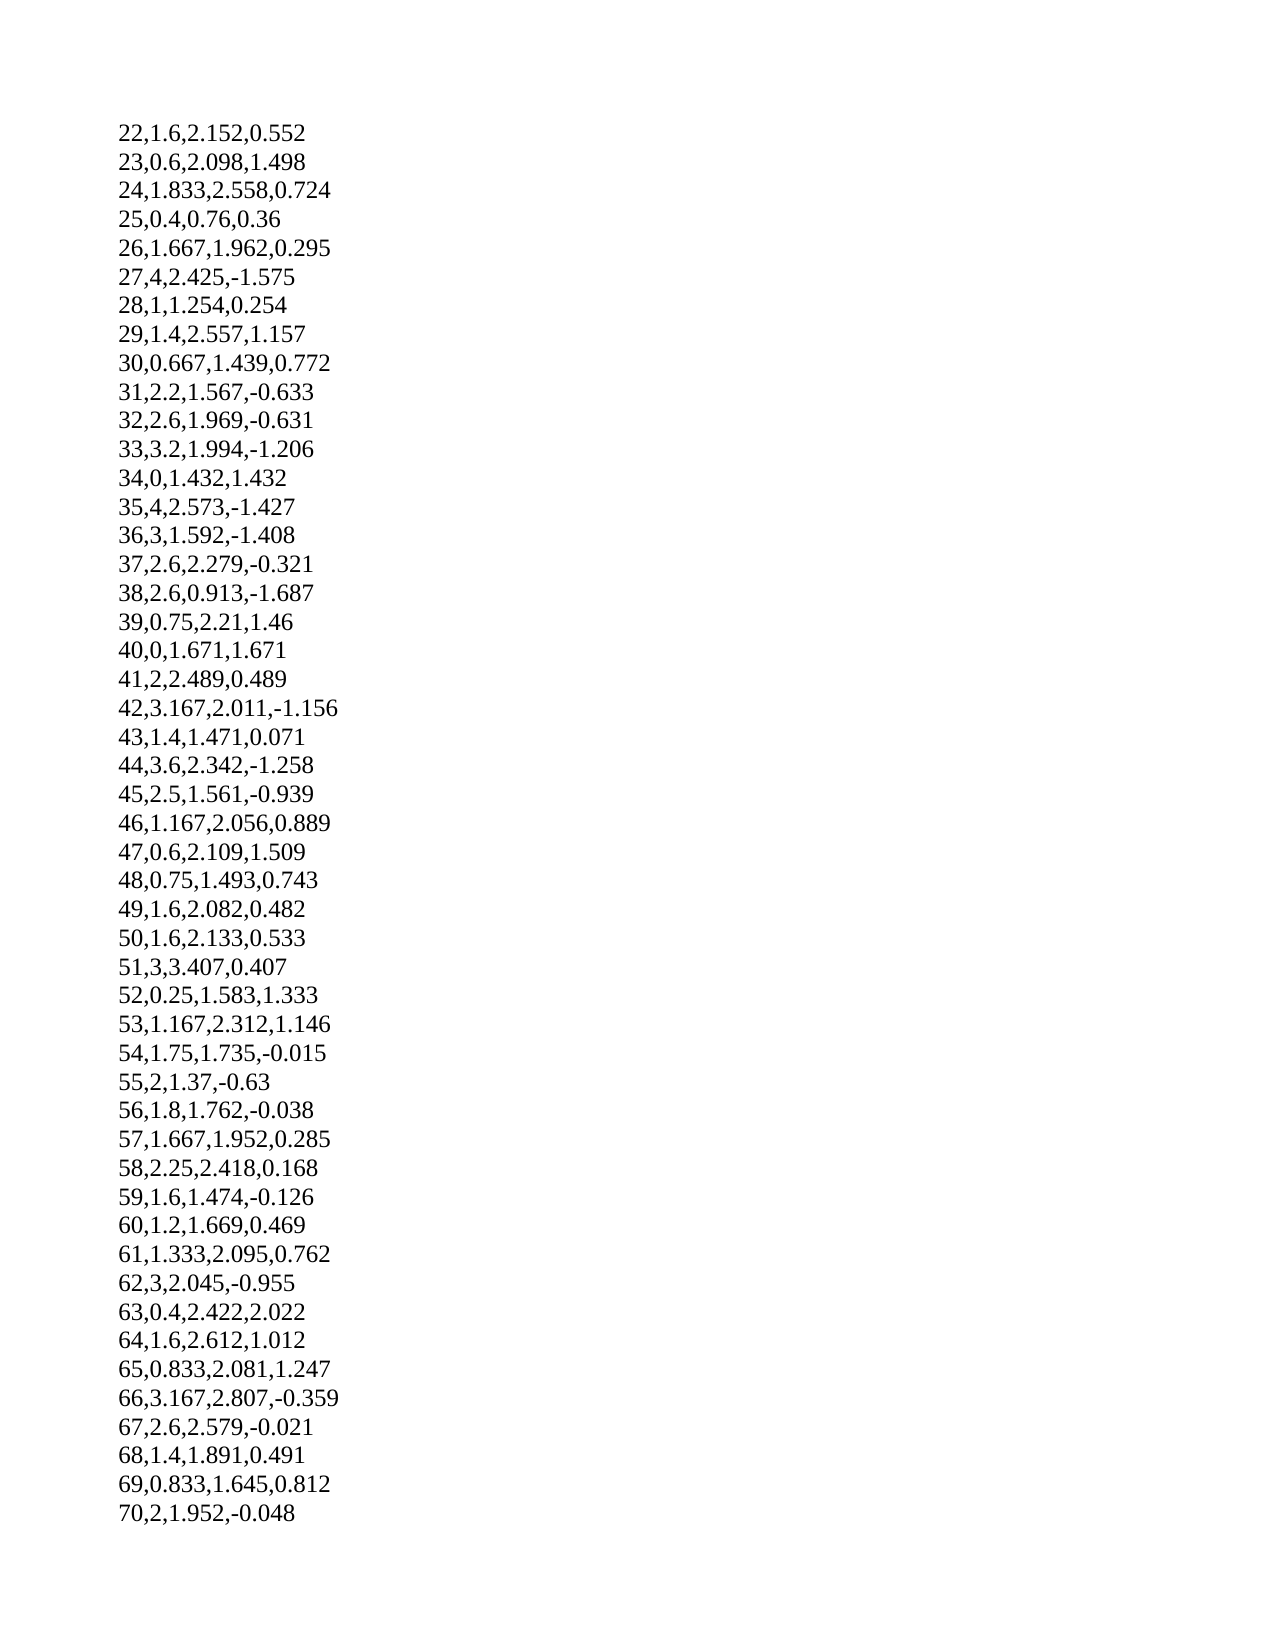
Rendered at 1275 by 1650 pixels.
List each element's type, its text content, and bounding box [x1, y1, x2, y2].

text 56,1.8,1.762,-0.038 [118, 1096, 1157, 1124]
text 58,2.25,2.418,0.168 [118, 1153, 1157, 1182]
text 34,0,1.432,1.432 [118, 463, 1157, 492]
text 41,2,2.489,0.489 [118, 664, 1157, 693]
text 62,3,2.045,-0.955 [118, 1268, 1157, 1297]
text 36,3,1.592,-1.408 [118, 521, 1157, 549]
text 66,3.167,2.807,-0.359 [118, 1383, 1157, 1412]
text 52,0.25,1.583,1.333 [118, 981, 1157, 1009]
text 54,1.75,1.735,-0.015 [118, 1038, 1157, 1067]
text 49,1.6,2.082,0.482 [118, 894, 1157, 923]
text 46,1.167,2.056,0.889 [118, 808, 1157, 837]
text 24,1.833,2.558,0.724 [118, 176, 1157, 204]
text 32,2.6,1.969,-0.631 [118, 406, 1157, 434]
text 23,0.6,2.098,1.498 [118, 147, 1157, 176]
text 57,1.667,1.952,0.285 [118, 1124, 1157, 1153]
text 63,0.4,2.422,2.022 [118, 1297, 1157, 1326]
text 42,3.167,2.011,-1.156 [118, 693, 1157, 722]
text 68,1.4,1.891,0.491 [118, 1441, 1157, 1469]
text 55,2,1.37,-0.63 [118, 1067, 1157, 1096]
text 47,0.6,2.109,1.509 [118, 837, 1157, 866]
text 51,3,3.407,0.407 [118, 952, 1157, 981]
text 27,4,2.425,-1.575 [118, 262, 1157, 291]
text 38,2.6,0.913,-1.687 [118, 578, 1157, 607]
text 22,1.6,2.152,0.552 [118, 118, 1157, 147]
text 64,1.6,2.612,1.012 [118, 1326, 1157, 1354]
text 25,0.4,0.76,0.36 [118, 204, 1157, 233]
text 30,0.667,1.439,0.772 [118, 348, 1157, 377]
text 43,1.4,1.471,0.071 [118, 722, 1157, 751]
text 53,1.167,2.312,1.146 [118, 1009, 1157, 1038]
text 40,0,1.671,1.671 [118, 636, 1157, 664]
text 44,3.6,2.342,-1.258 [118, 751, 1157, 779]
text 65,0.833,2.081,1.247 [118, 1354, 1157, 1383]
text 37,2.6,2.279,-0.321 [118, 549, 1157, 578]
text 28,1,1.254,0.254 [118, 291, 1157, 319]
text 33,3.2,1.994,-1.206 [118, 434, 1157, 463]
text 59,1.6,1.474,-0.126 [118, 1182, 1157, 1211]
text 69,0.833,1.645,0.812 [118, 1469, 1157, 1498]
text 67,2.6,2.579,-0.021 [118, 1412, 1157, 1441]
text 31,2.2,1.567,-0.633 [118, 377, 1157, 406]
text 48,0.75,1.493,0.743 [118, 866, 1157, 894]
text 35,4,2.573,-1.427 [118, 492, 1157, 521]
text 26,1.667,1.962,0.295 [118, 233, 1157, 262]
text 39,0.75,2.21,1.46 [118, 607, 1157, 636]
text 50,1.6,2.133,0.533 [118, 923, 1157, 952]
text 29,1.4,2.557,1.157 [118, 319, 1157, 348]
text 45,2.5,1.561,-0.939 [118, 779, 1157, 808]
text 60,1.2,1.669,0.469 [118, 1211, 1157, 1239]
text 61,1.333,2.095,0.762 [118, 1239, 1157, 1268]
text 70,2,1.952,-0.048 [118, 1498, 1157, 1527]
